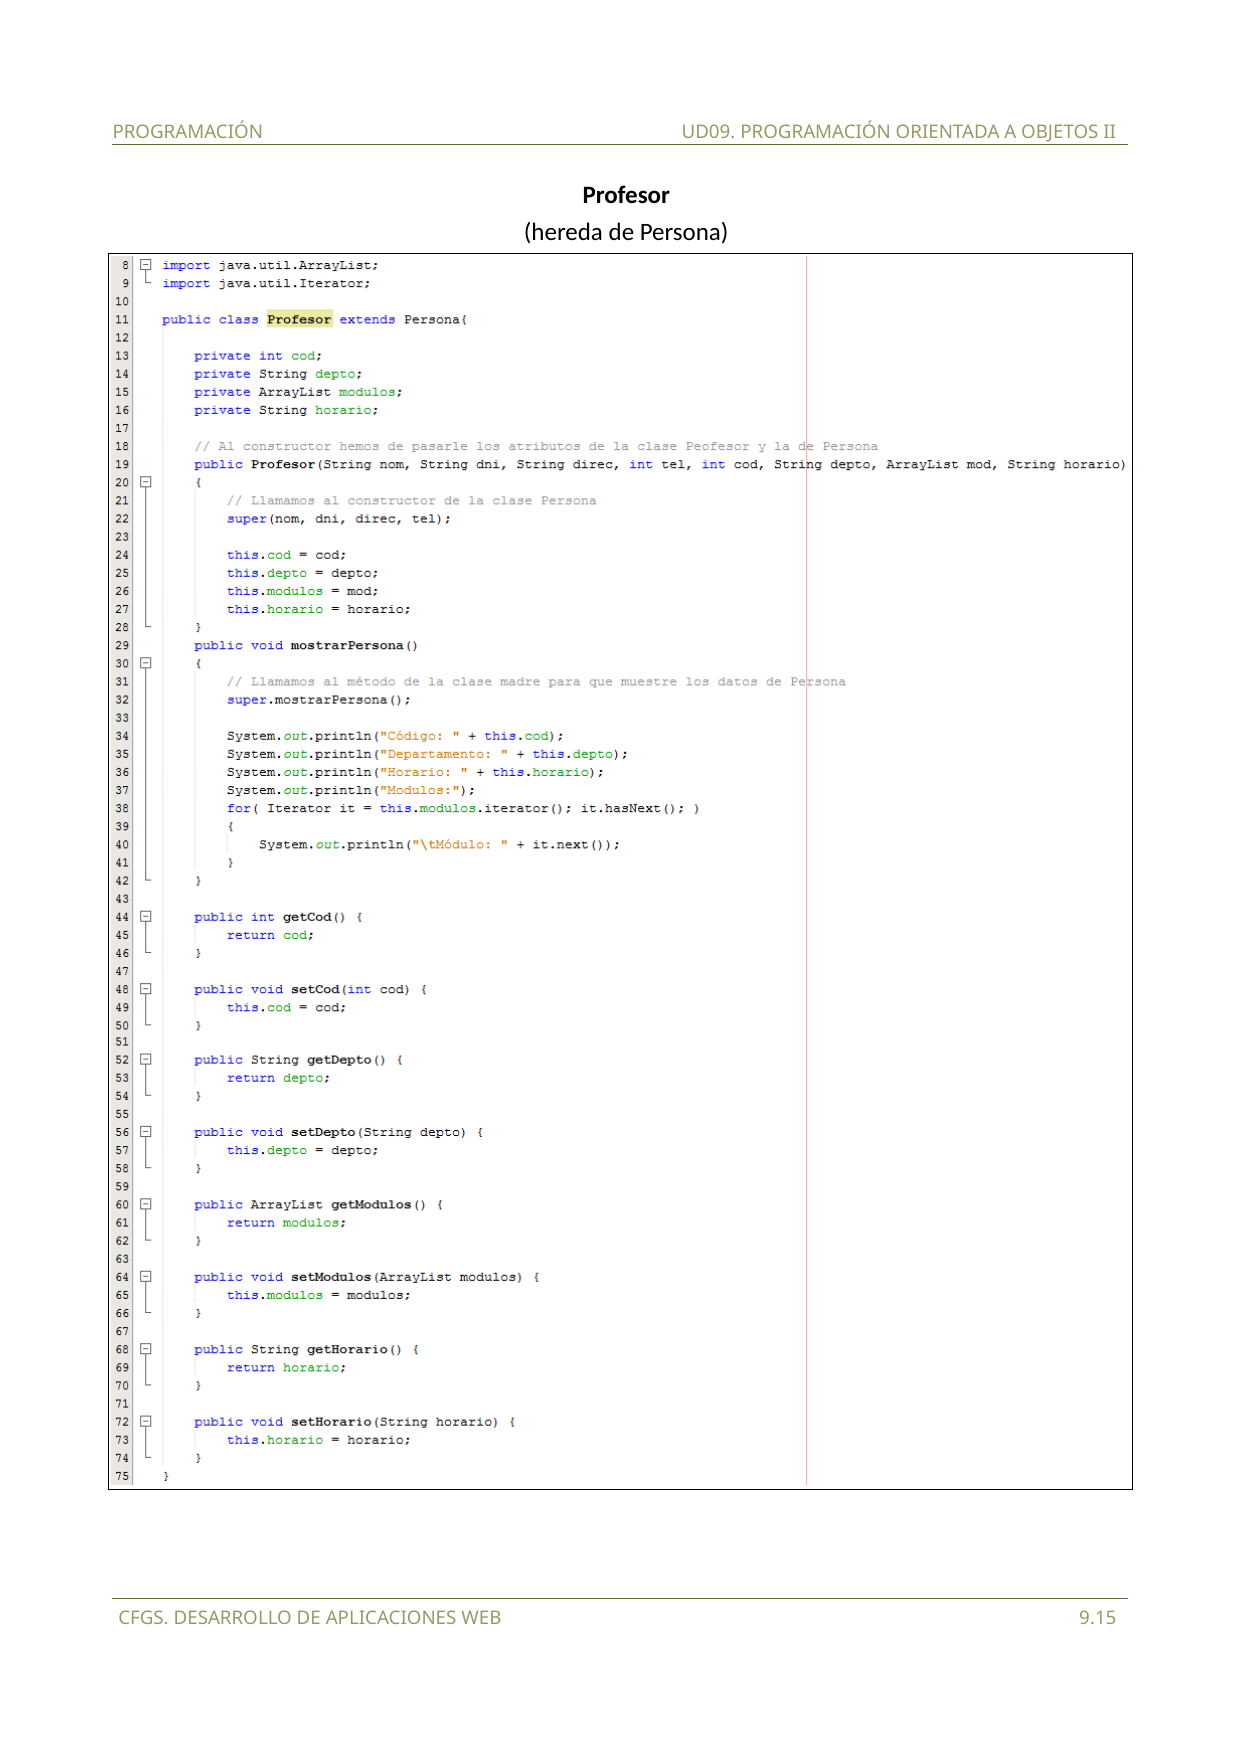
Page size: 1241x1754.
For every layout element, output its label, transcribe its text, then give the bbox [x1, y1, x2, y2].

text Profesor [112, 179, 1128, 210]
picture [110, 256, 1130, 1486]
text (hereda de Persona) [112, 216, 1128, 247]
